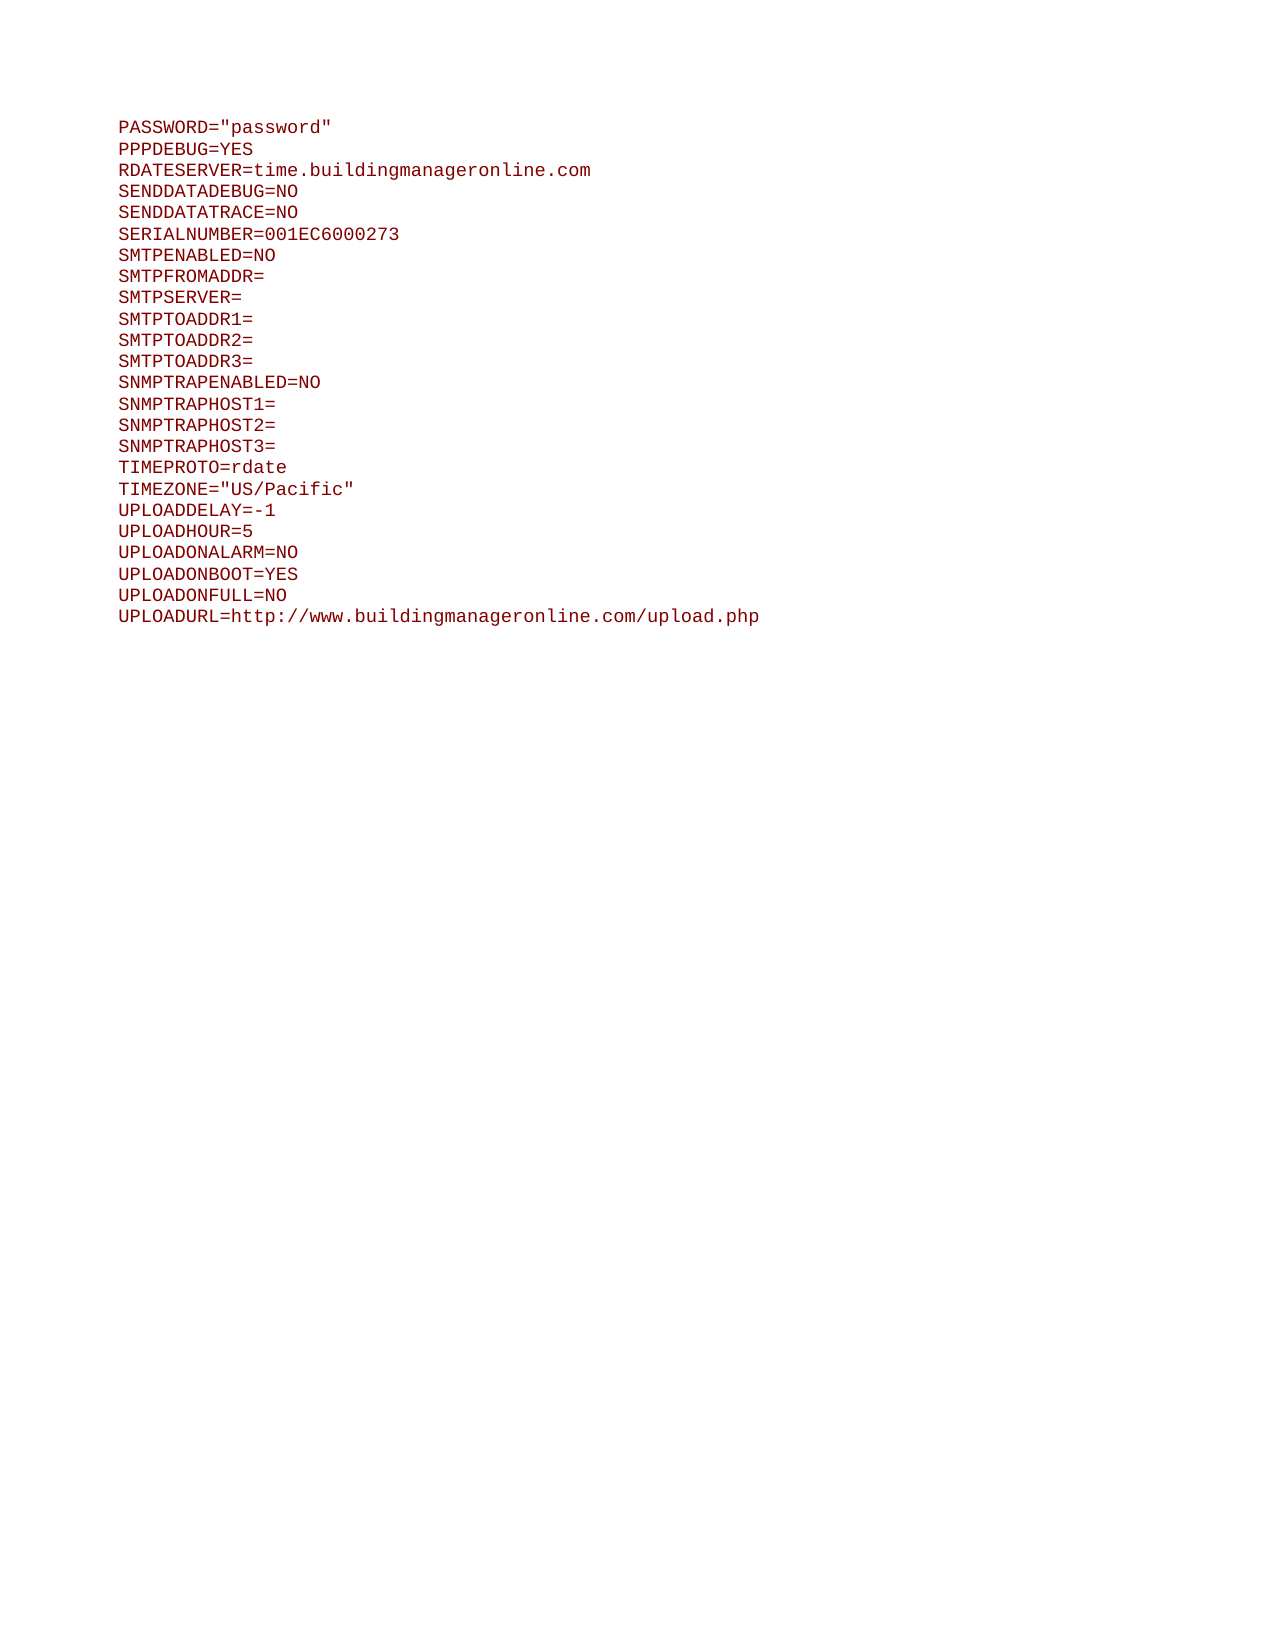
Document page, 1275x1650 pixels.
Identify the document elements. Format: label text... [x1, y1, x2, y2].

text SERIALNUMBER=001EC6000273 [118, 224, 1157, 246]
text SNMPTRAPHOST3= [118, 437, 1157, 458]
text UPLOADURL=http://www.buildingmanageronline.com/upload.php [118, 607, 1157, 628]
text UPLOADDELAY=-1 [118, 501, 1157, 522]
text UPLOADONBOOT=YES [118, 564, 1157, 586]
text PPPDEBUG=YES [118, 139, 1157, 161]
text SMTPTOADDR3= [118, 352, 1157, 373]
text SNMPTRAPENABLED=NO [118, 373, 1157, 394]
text SENDDATADEBUG=NO [118, 182, 1157, 203]
text SNMPTRAPHOST2= [118, 416, 1157, 437]
text PASSWORD="password" [118, 118, 1157, 139]
text SMTPENABLED=NO [118, 246, 1157, 267]
text UPLOADONFULL=NO [118, 586, 1157, 607]
text SMTPFROMADDR= [118, 267, 1157, 288]
text RDATESERVER=time.buildingmanageronline.com [118, 161, 1157, 182]
text SNMPTRAPHOST1= [118, 394, 1157, 416]
text UPLOADONALARM=NO [118, 543, 1157, 564]
text SMTPTOADDR2= [118, 331, 1157, 352]
text TIMEPROTO=rdate [118, 458, 1157, 479]
text SMTPSERVER= [118, 288, 1157, 309]
text SENDDATATRACE=NO [118, 203, 1157, 224]
text TIMEZONE="US/Pacific" [118, 479, 1157, 501]
text UPLOADHOUR=5 [118, 522, 1157, 543]
text SMTPTOADDR1= [118, 309, 1157, 331]
